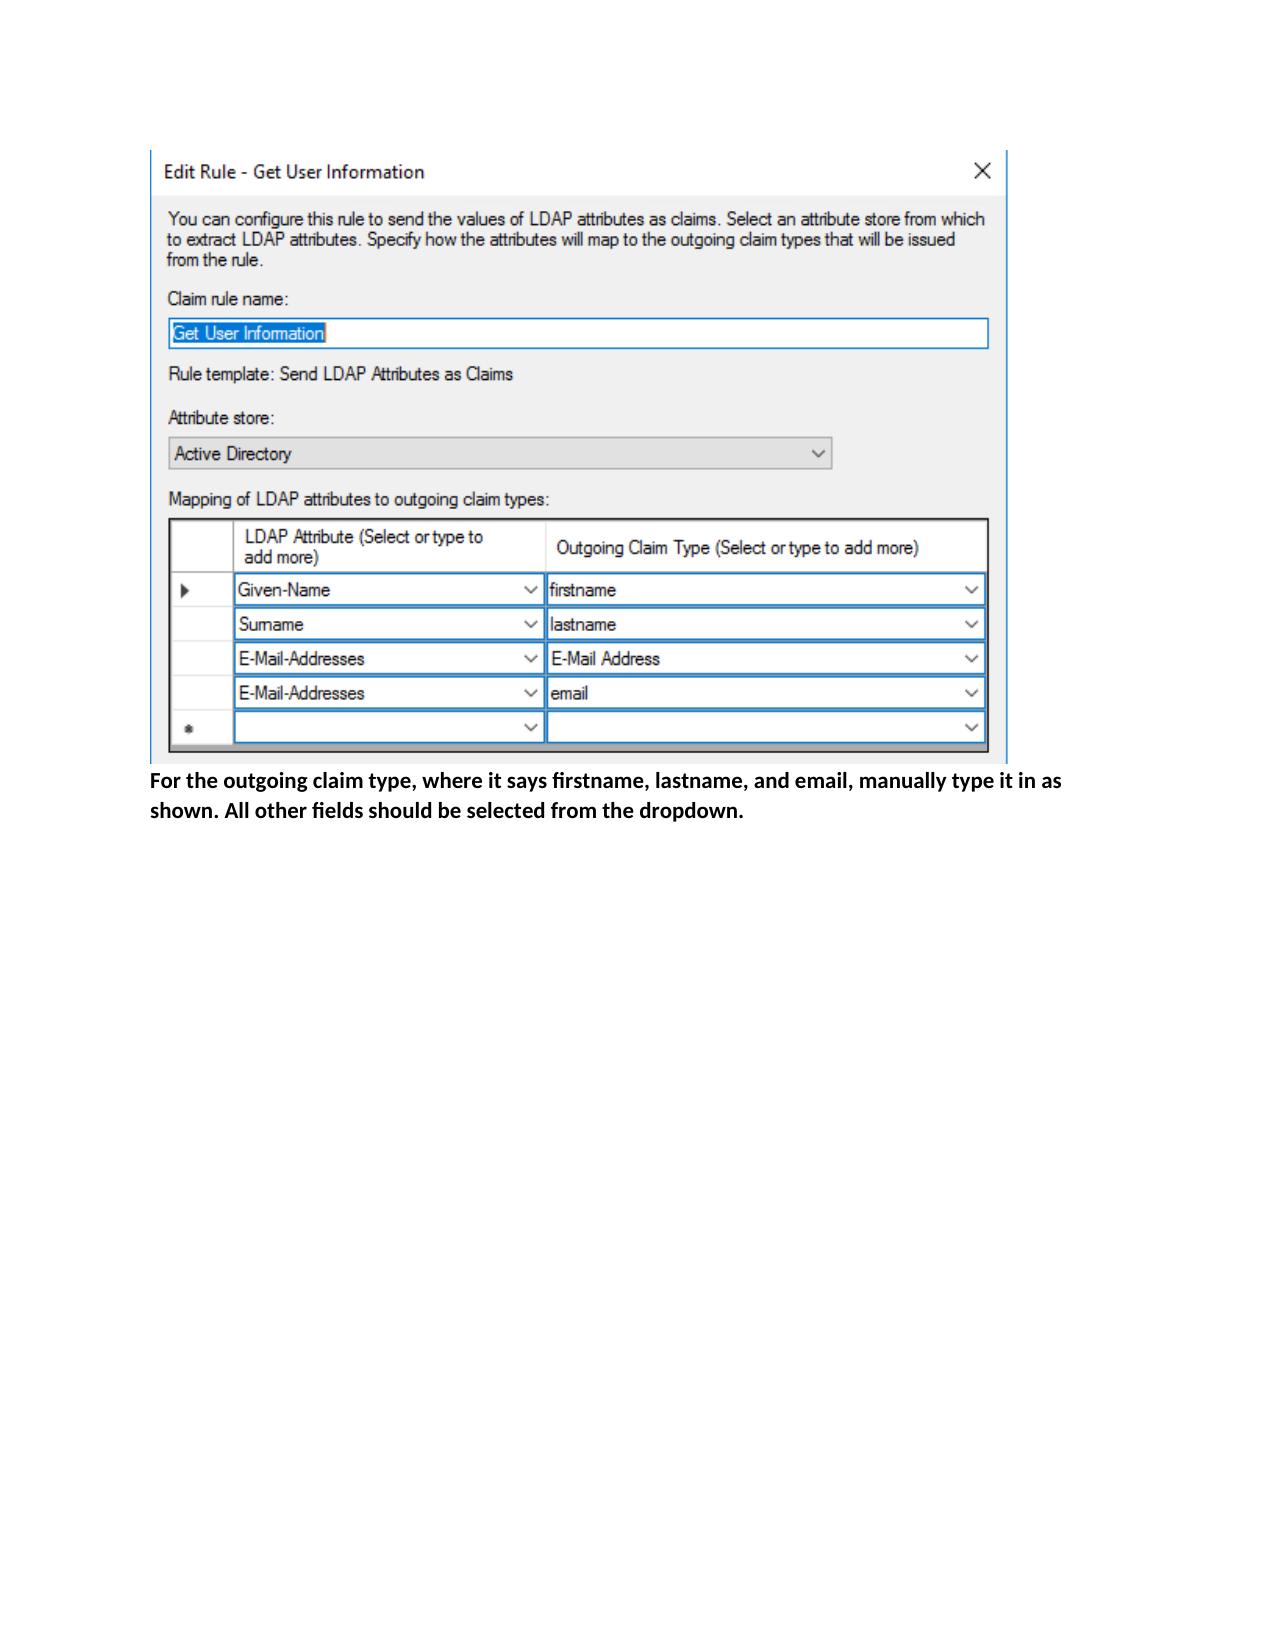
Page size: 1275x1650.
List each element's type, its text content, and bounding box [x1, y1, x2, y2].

text For the outgoing claim type, where it says firstname, lastname, and email, manually type it in as shown. All other fields should be selected from the dropdown. [150, 766, 1125, 824]
